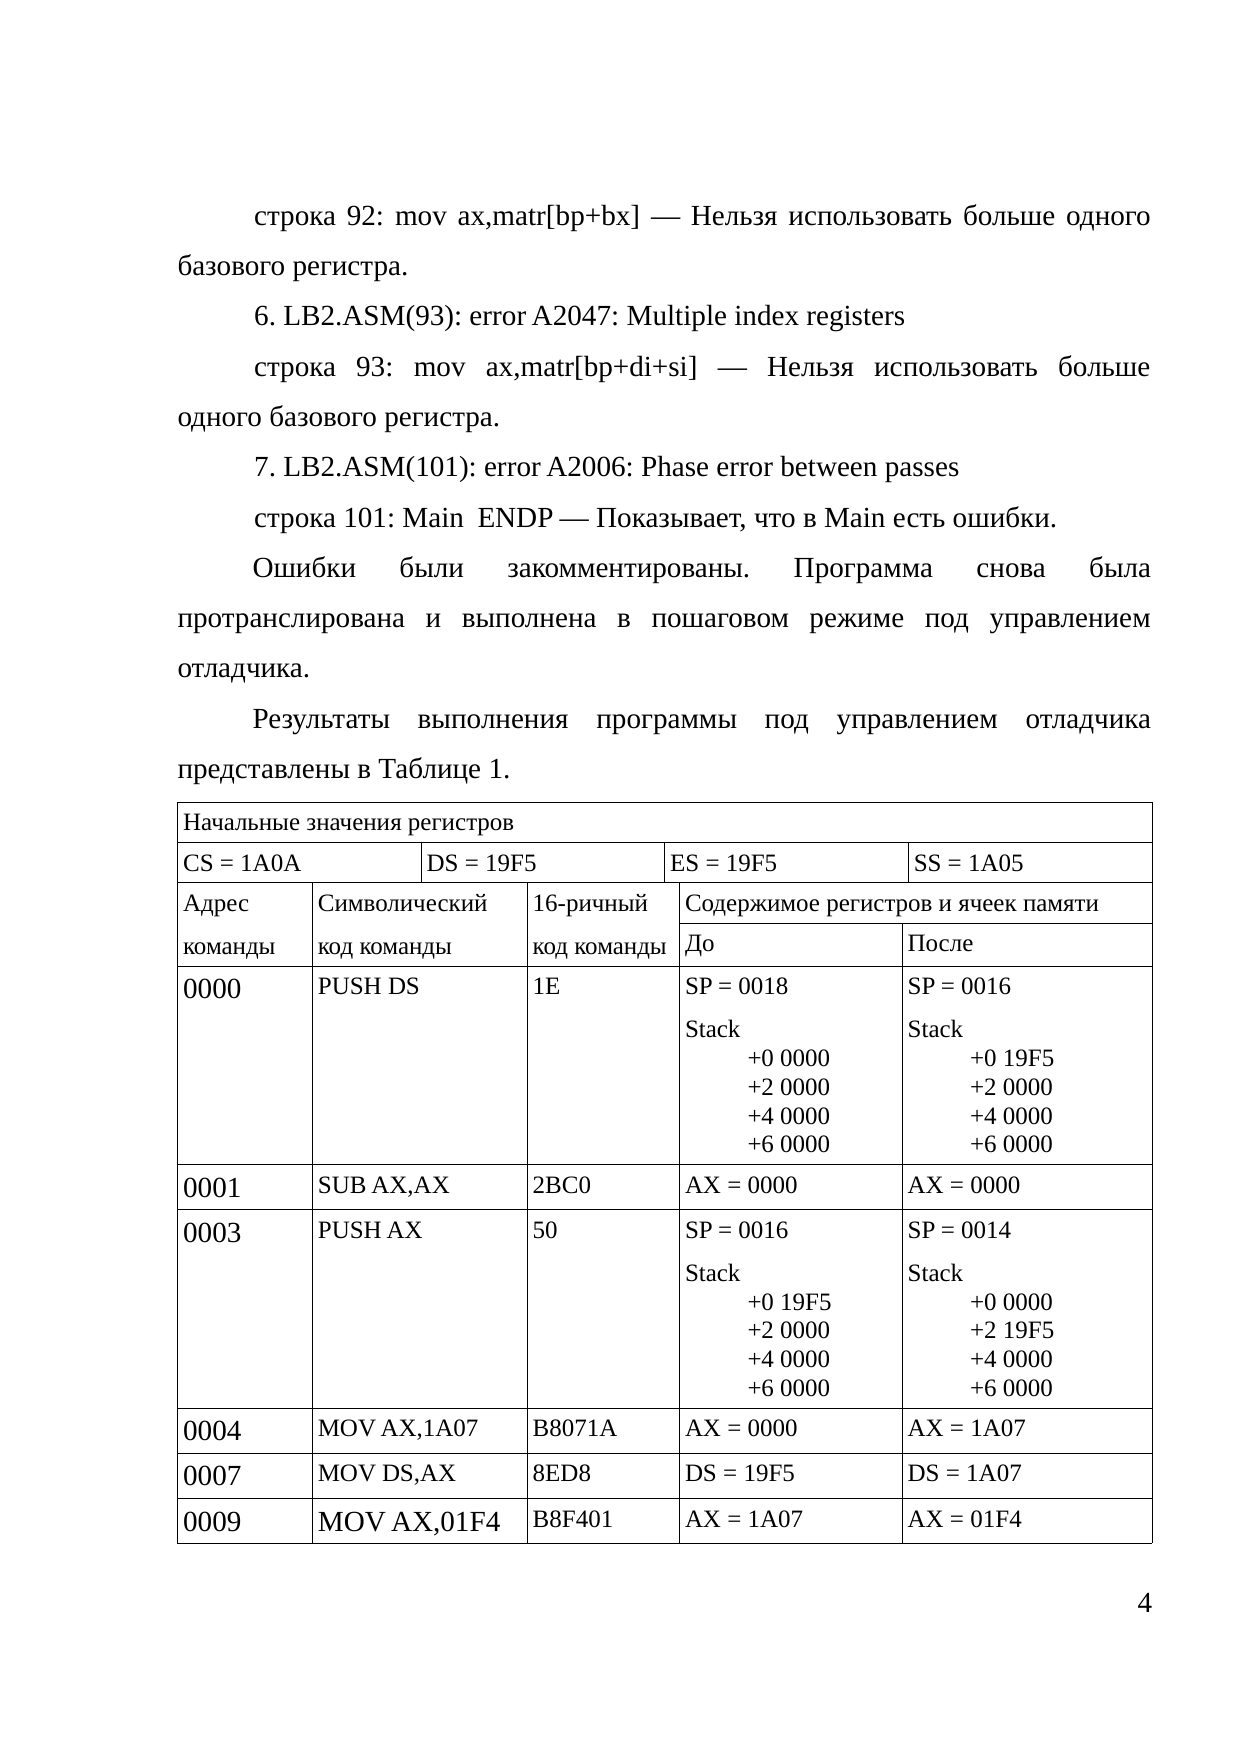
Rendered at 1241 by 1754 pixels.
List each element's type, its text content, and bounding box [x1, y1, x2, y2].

table_cell После [903, 924, 1152, 966]
table_cell 8ED8 [528, 1454, 679, 1498]
table_cell DS = 19F5 [422, 843, 664, 882]
table_cell 16-ричный код команды [528, 883, 679, 966]
table_cell AX = 0000 [680, 1165, 902, 1209]
text Результаты выполнения программы под управлением отладчика представлены в Таблице 1. [177, 701, 1152, 785]
table_cell 1E [528, 967, 679, 1164]
table_cell DS = 1A07 [903, 1454, 1152, 1498]
table_cell Содержимое регистров и ячеек памяти [680, 883, 1152, 922]
table_cell B8071A [528, 1409, 679, 1453]
table_cell AX = 0000 [903, 1165, 1152, 1209]
table_cell SP = 0018 Stack +0 0000 +2 0000 +4 0000 +6 0000 [680, 967, 902, 1164]
table_cell DS = 19F5 [680, 1454, 902, 1498]
table_cell SS = 1A05 [909, 843, 1152, 882]
table_cell MOV AX,01F4 [313, 1499, 527, 1543]
table_cell PUSH AX [313, 1210, 527, 1408]
table_cell Символический код команды [313, 883, 527, 966]
text строка 93: mov ax,matr[bp+di+si] — Нельзя использовать больше одного базового регистра. [177, 349, 1152, 433]
text строка 92: mov ax,matr[bp+bx] — Нельзя использовать больше одного базового регистра. [177, 198, 1152, 282]
table_cell SUB AX,AX [313, 1165, 527, 1209]
table_cell AX = 01F4 [903, 1499, 1152, 1543]
table_cell 0009 [178, 1499, 312, 1543]
table_cell 50 [528, 1210, 679, 1408]
table_cell 0007 [178, 1454, 312, 1498]
table_cell 2BC0 [528, 1165, 679, 1209]
table_cell 0000 [178, 967, 312, 1164]
table_cell MOV AX,1A07 [313, 1409, 527, 1453]
table_header Начальные значения регистров [178, 803, 1152, 842]
table_cell SP = 0014 Stack +0 0000 +2 19F5 +4 0000 +6 0000 [903, 1210, 1152, 1408]
table_cell Адрес команды [178, 883, 312, 966]
text 7. LB2.ASM(101): error A2006: Phase error between passes [177, 449, 1152, 483]
table_cell 0003 [178, 1210, 312, 1408]
text Ошибки были закомментированы. Программа снова была протранслирована и выполнена в пошаговом режиме под управлением отладчика. [177, 550, 1152, 684]
table_cell ES = 19F5 [665, 843, 908, 882]
table_cell SP = 0016 Stack +0 19F5 +2 0000 +4 0000 +6 0000 [903, 967, 1152, 1164]
table_cell CS = 1A0A [178, 843, 421, 882]
table_cell AX = 0000 [680, 1409, 902, 1453]
table_cell SP = 0016 Stack +0 19F5 +2 0000 +4 0000 +6 0000 [680, 1210, 902, 1408]
table_cell До [680, 924, 902, 966]
table_cell AX = 1A07 [680, 1499, 902, 1543]
table_cell 0004 [178, 1409, 312, 1453]
table_cell PUSH DS [313, 967, 527, 1164]
table_cell 0001 [178, 1165, 312, 1209]
table_cell AX = 1A07 [903, 1409, 1152, 1453]
table_cell B8F401 [528, 1499, 679, 1543]
text строка 101: Main ENDP — Показывает, что в Main есть ошибки. [177, 500, 1152, 533]
text 6. LB2.ASM(93): error A2047: Multiple index registers [177, 298, 1152, 332]
table_cell MOV DS,AX [313, 1454, 527, 1498]
